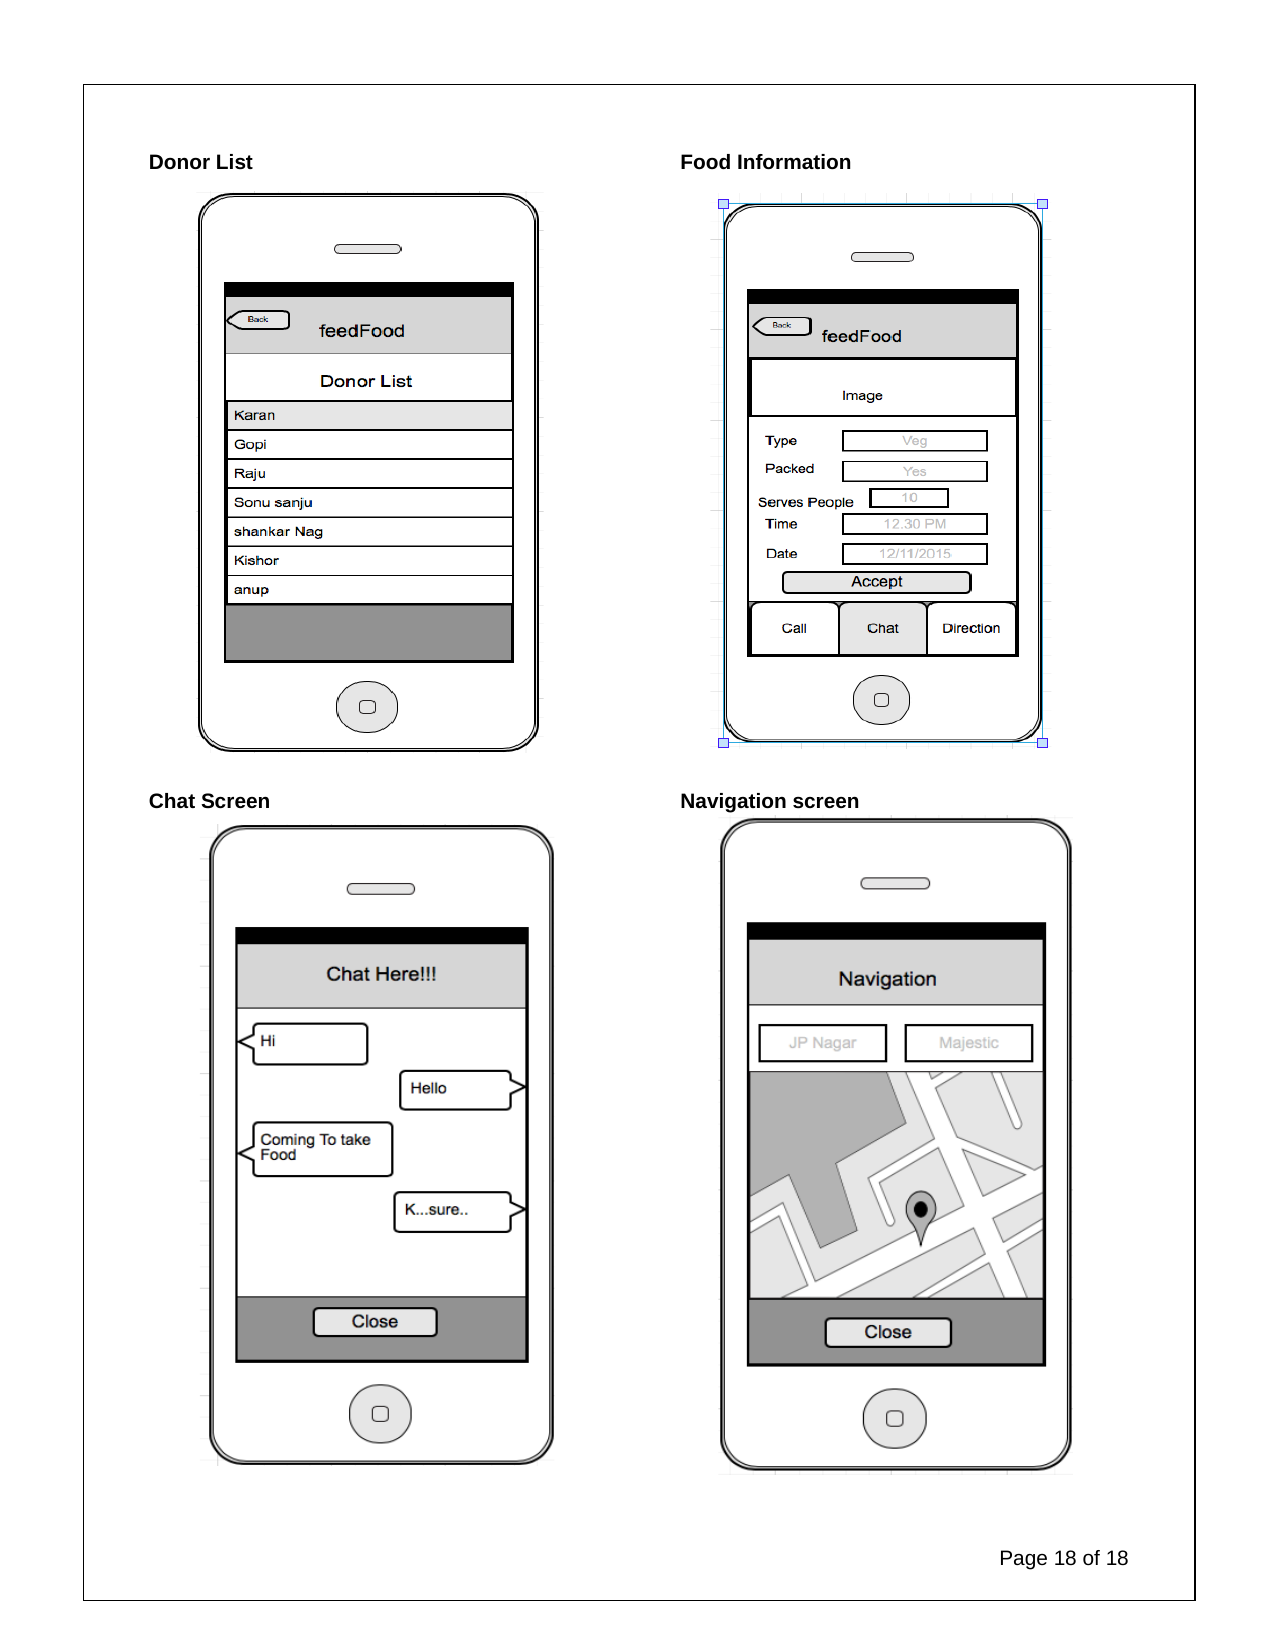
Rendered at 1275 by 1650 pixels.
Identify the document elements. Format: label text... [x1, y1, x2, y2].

picture [710, 193, 1052, 749]
text Chat Screen Navigation screen [149, 789, 1130, 813]
picture [196, 191, 544, 753]
picture [718, 815, 1073, 1475]
picture [199, 824, 555, 1466]
text Donor List Food Information [149, 150, 1130, 174]
